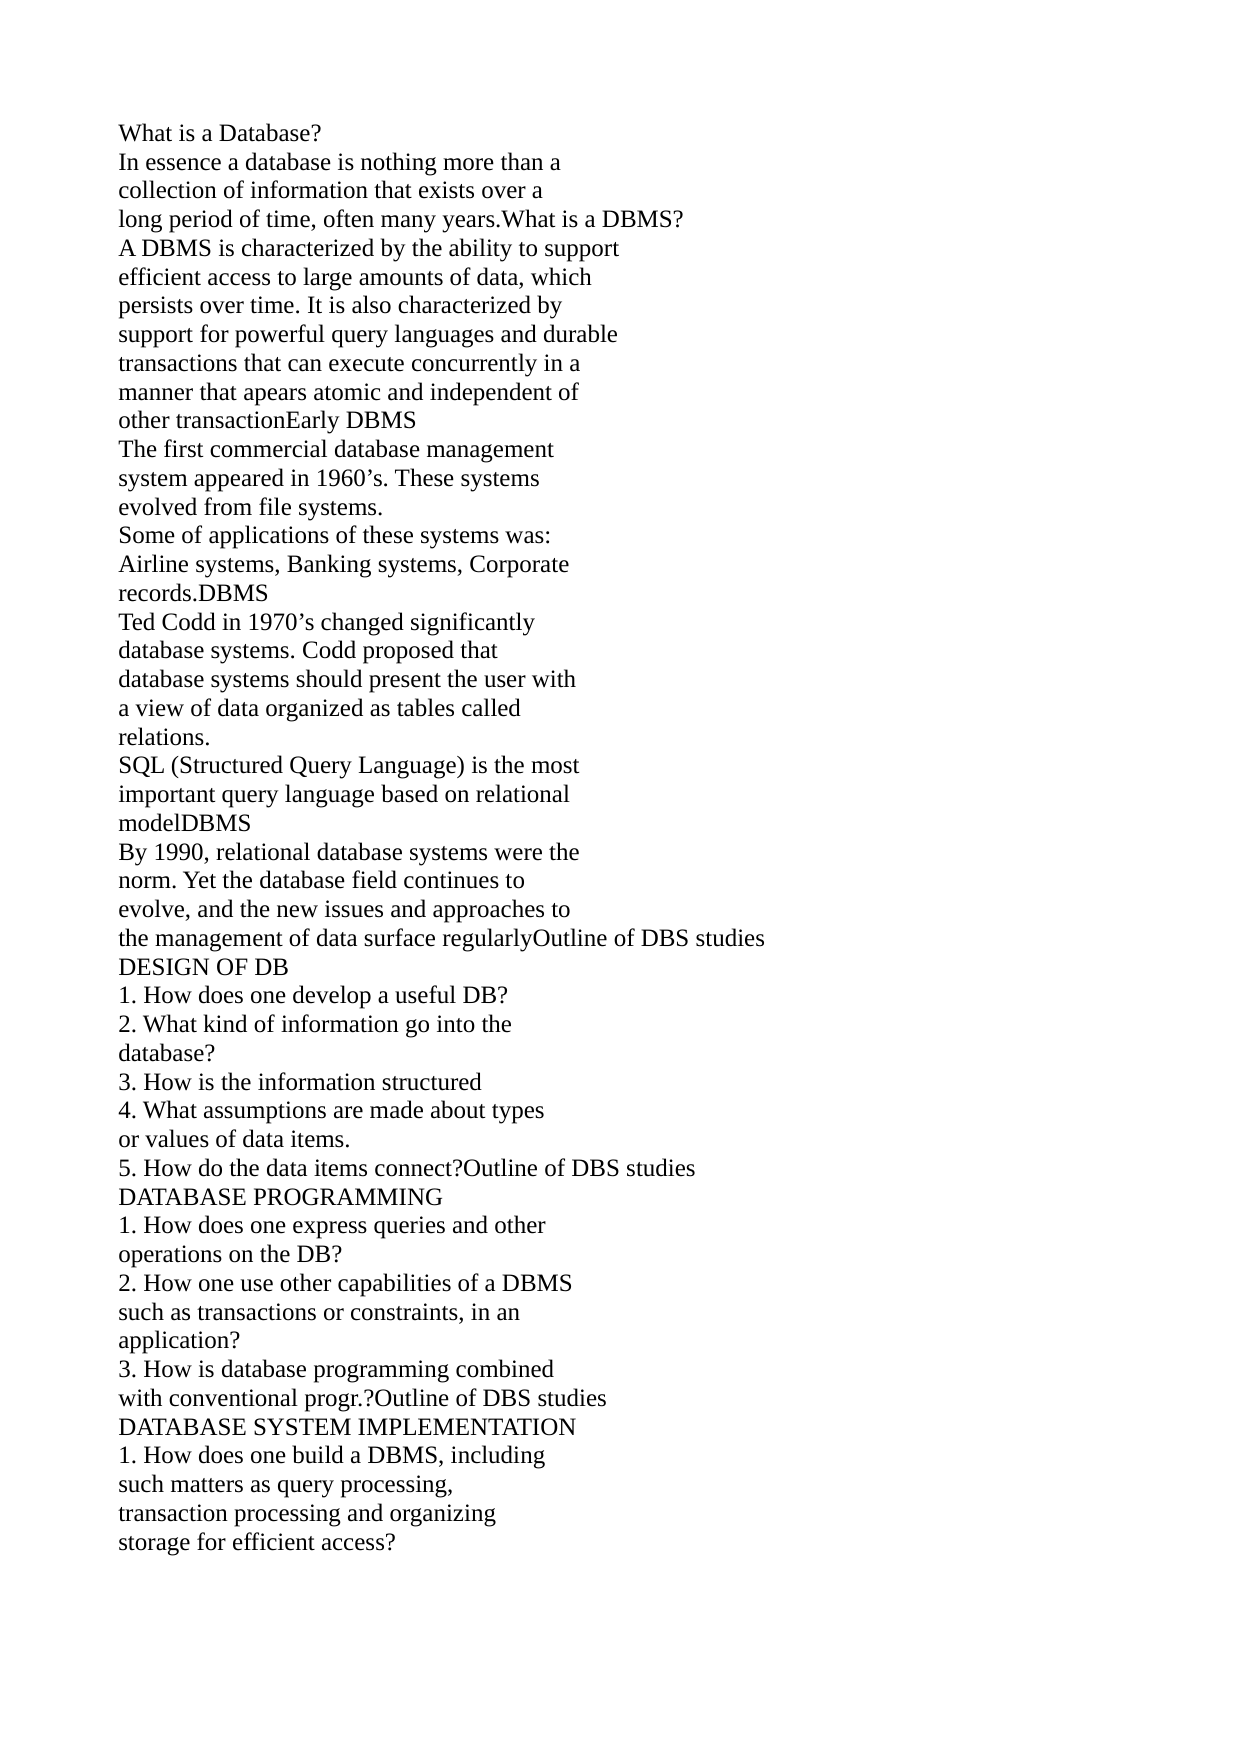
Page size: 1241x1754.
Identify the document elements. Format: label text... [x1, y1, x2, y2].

text SQL (Structured Query Language) is the most [118, 751, 1122, 779]
text system appeared in 1960’s. These systems [118, 463, 1122, 492]
text database systems. Codd proposed that [118, 636, 1122, 664]
text 2. What kind of information go into the [118, 1009, 1122, 1038]
text norm. Yet the database field continues to [118, 866, 1122, 894]
text Ted Codd in 1970’s changed significantly [118, 607, 1122, 636]
text The first commercial database management [118, 434, 1122, 463]
text 2. How one use other capabilities of a DBMS [118, 1268, 1122, 1297]
text other transactionEarly DBMS [118, 406, 1122, 434]
text 3. How is database programming combined [118, 1354, 1122, 1383]
text DATABASE PROGRAMMING [118, 1182, 1122, 1211]
text application? [118, 1326, 1122, 1354]
text a view of data organized as tables called [118, 693, 1122, 722]
text In essence a database is nothing more than a [118, 147, 1122, 176]
text storage for efficient access? [118, 1527, 1122, 1556]
text DESIGN OF DB [118, 952, 1122, 981]
text relations. [118, 722, 1122, 751]
text transaction processing and organizing [118, 1498, 1122, 1527]
text records.DBMS [118, 578, 1122, 607]
text or values of data items. [118, 1124, 1122, 1153]
text By 1990, relational database systems were the [118, 837, 1122, 866]
text 5. How do the data items connect?Outline of DBS studies [118, 1153, 1122, 1182]
text database? [118, 1038, 1122, 1067]
text long period of time, often many years.What is a DBMS? [118, 204, 1122, 233]
text efficient access to large amounts of data, which [118, 262, 1122, 291]
text persists over time. It is also characterized by [118, 291, 1122, 319]
text database systems should present the user with [118, 664, 1122, 693]
text the management of data surface regularlyOutline of DBS studies [118, 923, 1122, 952]
text important query language based on relational [118, 779, 1122, 808]
text Airline systems, Banking systems, Corporate [118, 549, 1122, 578]
text collection of information that exists over a [118, 176, 1122, 204]
text evolved from file systems. [118, 492, 1122, 521]
text A DBMS is characterized by the ability to support [118, 233, 1122, 262]
text 3. How is the information structured [118, 1067, 1122, 1096]
text 4. What assumptions are made about types [118, 1096, 1122, 1124]
text What is a Database? [118, 118, 1122, 147]
text manner that apears atomic and independent of [118, 377, 1122, 406]
text such matters as query processing, [118, 1469, 1122, 1498]
text with conventional progr.?Outline of DBS studies [118, 1383, 1122, 1412]
text such as transactions or constraints, in an [118, 1297, 1122, 1326]
text modelDBMS [118, 808, 1122, 837]
text Some of applications of these systems was: [118, 521, 1122, 549]
text evolve, and the new issues and approaches to [118, 894, 1122, 923]
text transactions that can execute concurrently in a [118, 348, 1122, 377]
text 1. How does one express queries and other [118, 1211, 1122, 1239]
text operations on the DB? [118, 1239, 1122, 1268]
text support for powerful query languages and durable [118, 319, 1122, 348]
text 1. How does one build a DBMS, including [118, 1441, 1122, 1469]
text 1. How does one develop a useful DB? [118, 981, 1122, 1009]
text DATABASE SYSTEM IMPLEMENTATION [118, 1412, 1122, 1441]
